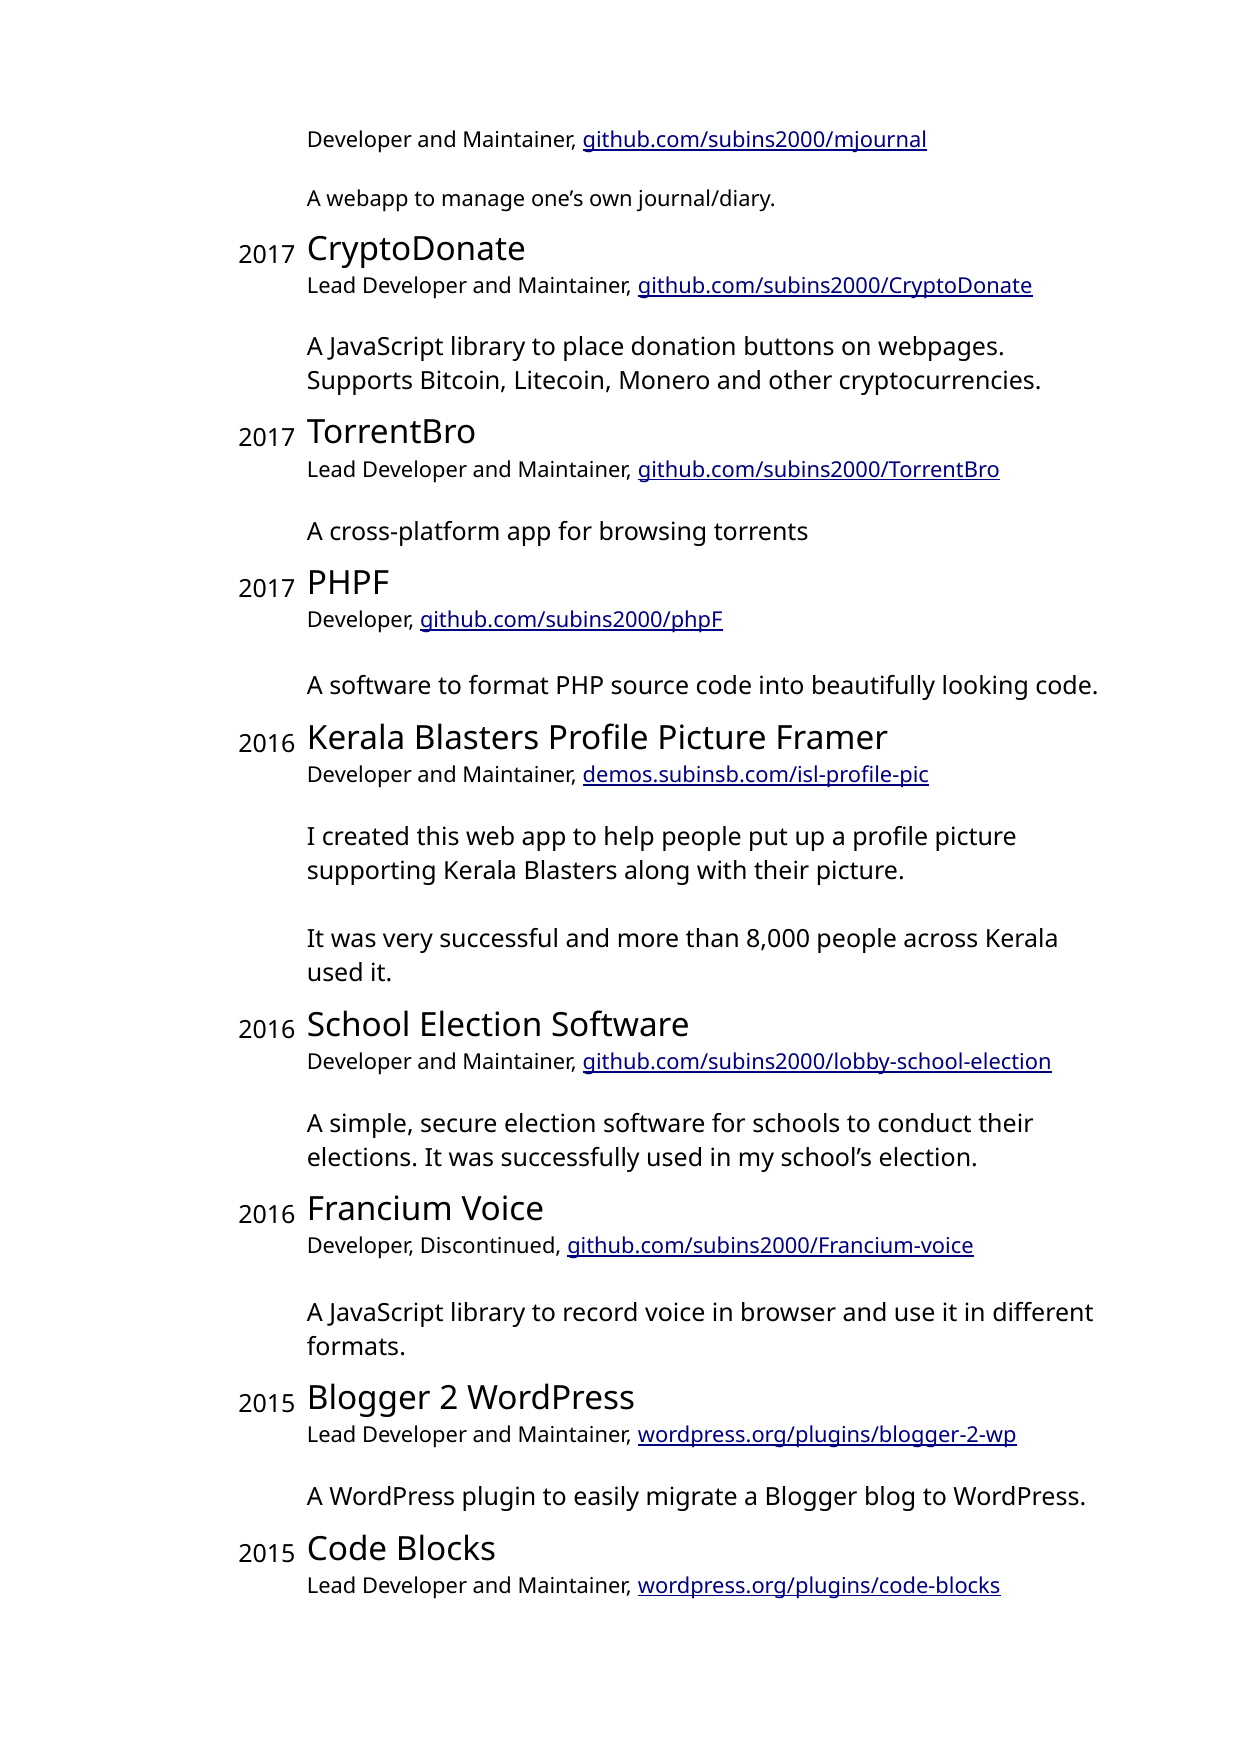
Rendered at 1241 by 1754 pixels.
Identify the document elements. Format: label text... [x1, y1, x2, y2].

table_cell 2017 [118, 403, 301, 553]
table_cell 2016 [118, 708, 301, 994]
table_cell TorrentBro Lead Developer and Maintainer, github.com/subins2000/TorrentBro A cross-platform app for browsing torrents [301, 403, 1123, 553]
table_cell 2015 [118, 1519, 301, 1635]
table_cell 2015 [118, 1368, 301, 1518]
table_cell [118, 118, 301, 219]
table_cell 2016 [118, 995, 301, 1179]
table_cell Developer and Maintainer, github.com/subins2000/mjournal A webapp to manage one’s own journal/diary. [301, 118, 1123, 219]
table_cell 2017 [118, 219, 301, 402]
table_cell Code Blocks Lead Developer and Maintainer, wordpress.org/plugins/code-blocks [301, 1519, 1123, 1635]
table_cell Blogger 2 WordPress Lead Developer and Maintainer, wordpress.org/plugins/blogger-2-wp A WordPress plugin to easily migrate a Blogger blog to WordPress. [301, 1368, 1123, 1518]
table_cell 2017 [118, 553, 301, 708]
table_cell Francium Voice Developer, Discontinued, github.com/subins2000/Francium-voice A JavaScript library to record voice in browser and use it in different formats. [301, 1179, 1123, 1368]
table_cell School Election Software Developer and Maintainer, github.com/subins2000/lobby-school-election A simple, secure election software for schools to conduct their elections. It was successfully used in my school’s election. [301, 995, 1123, 1179]
table_cell CryptoDonate Lead Developer and Maintainer, github.com/subins2000/CryptoDonate A JavaScript library to place donation buttons on webpages. Supports Bitcoin, Litecoin, Monero and other cryptocurrencies. [301, 219, 1123, 402]
table_cell Kerala Blasters Profile Picture Framer Developer and Maintainer, demos.subinsb.com/isl-profile-pic I created this web app to help people put up a profile picture supporting Kerala Blasters along with their picture. It was very successful and more than 8,000 people across Kerala used it. [301, 708, 1123, 994]
table_cell PHPF Developer, github.com/subins2000/phpF A software to format PHP source code into beautifully looking code. [301, 553, 1123, 708]
table_cell 2016 [118, 1179, 301, 1368]
